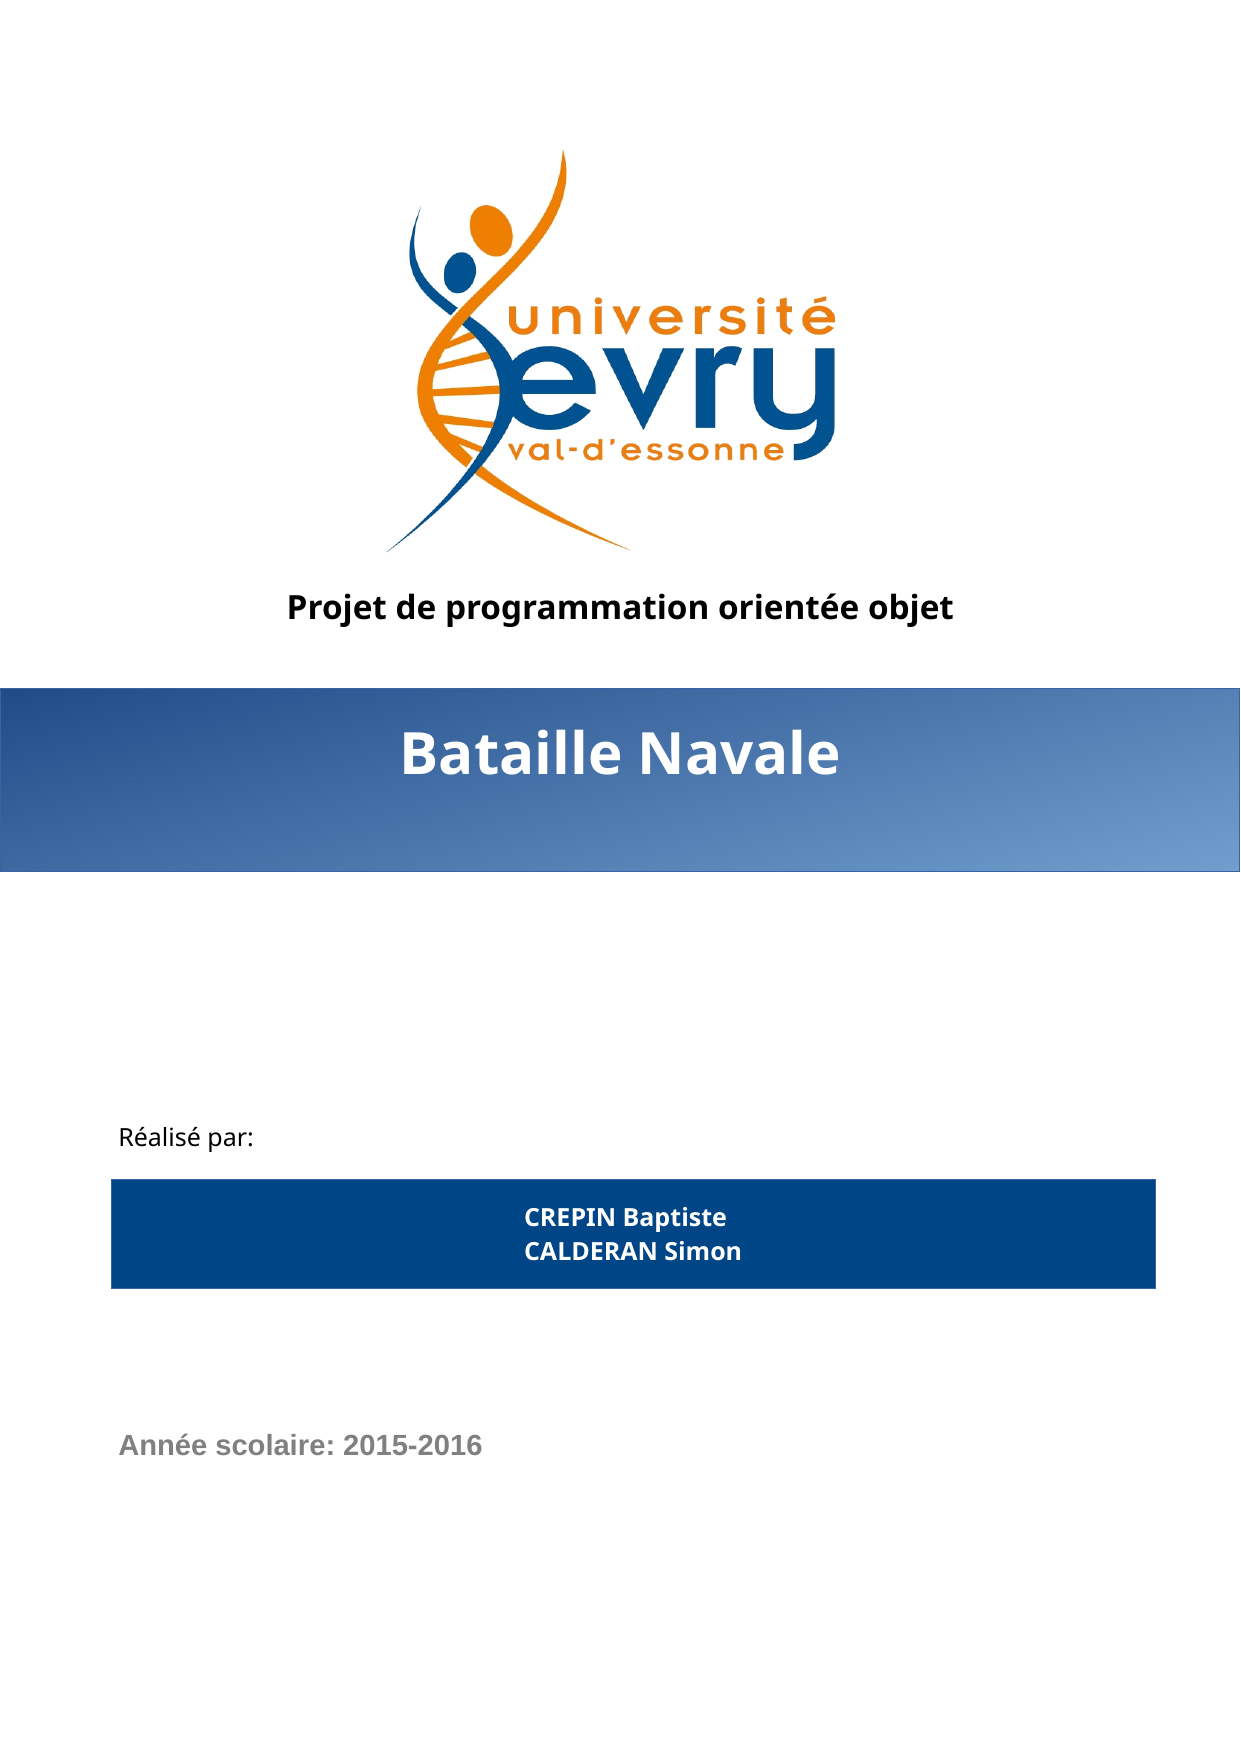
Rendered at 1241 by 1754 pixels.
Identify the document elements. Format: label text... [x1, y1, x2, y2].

subtitle Année scolaire: 2015-2016 [118, 1427, 1122, 1461]
text Réalisé par: [118, 1120, 1122, 1154]
text Projet de programmation orientée objet [118, 584, 1122, 629]
picture [386, 150, 855, 562]
